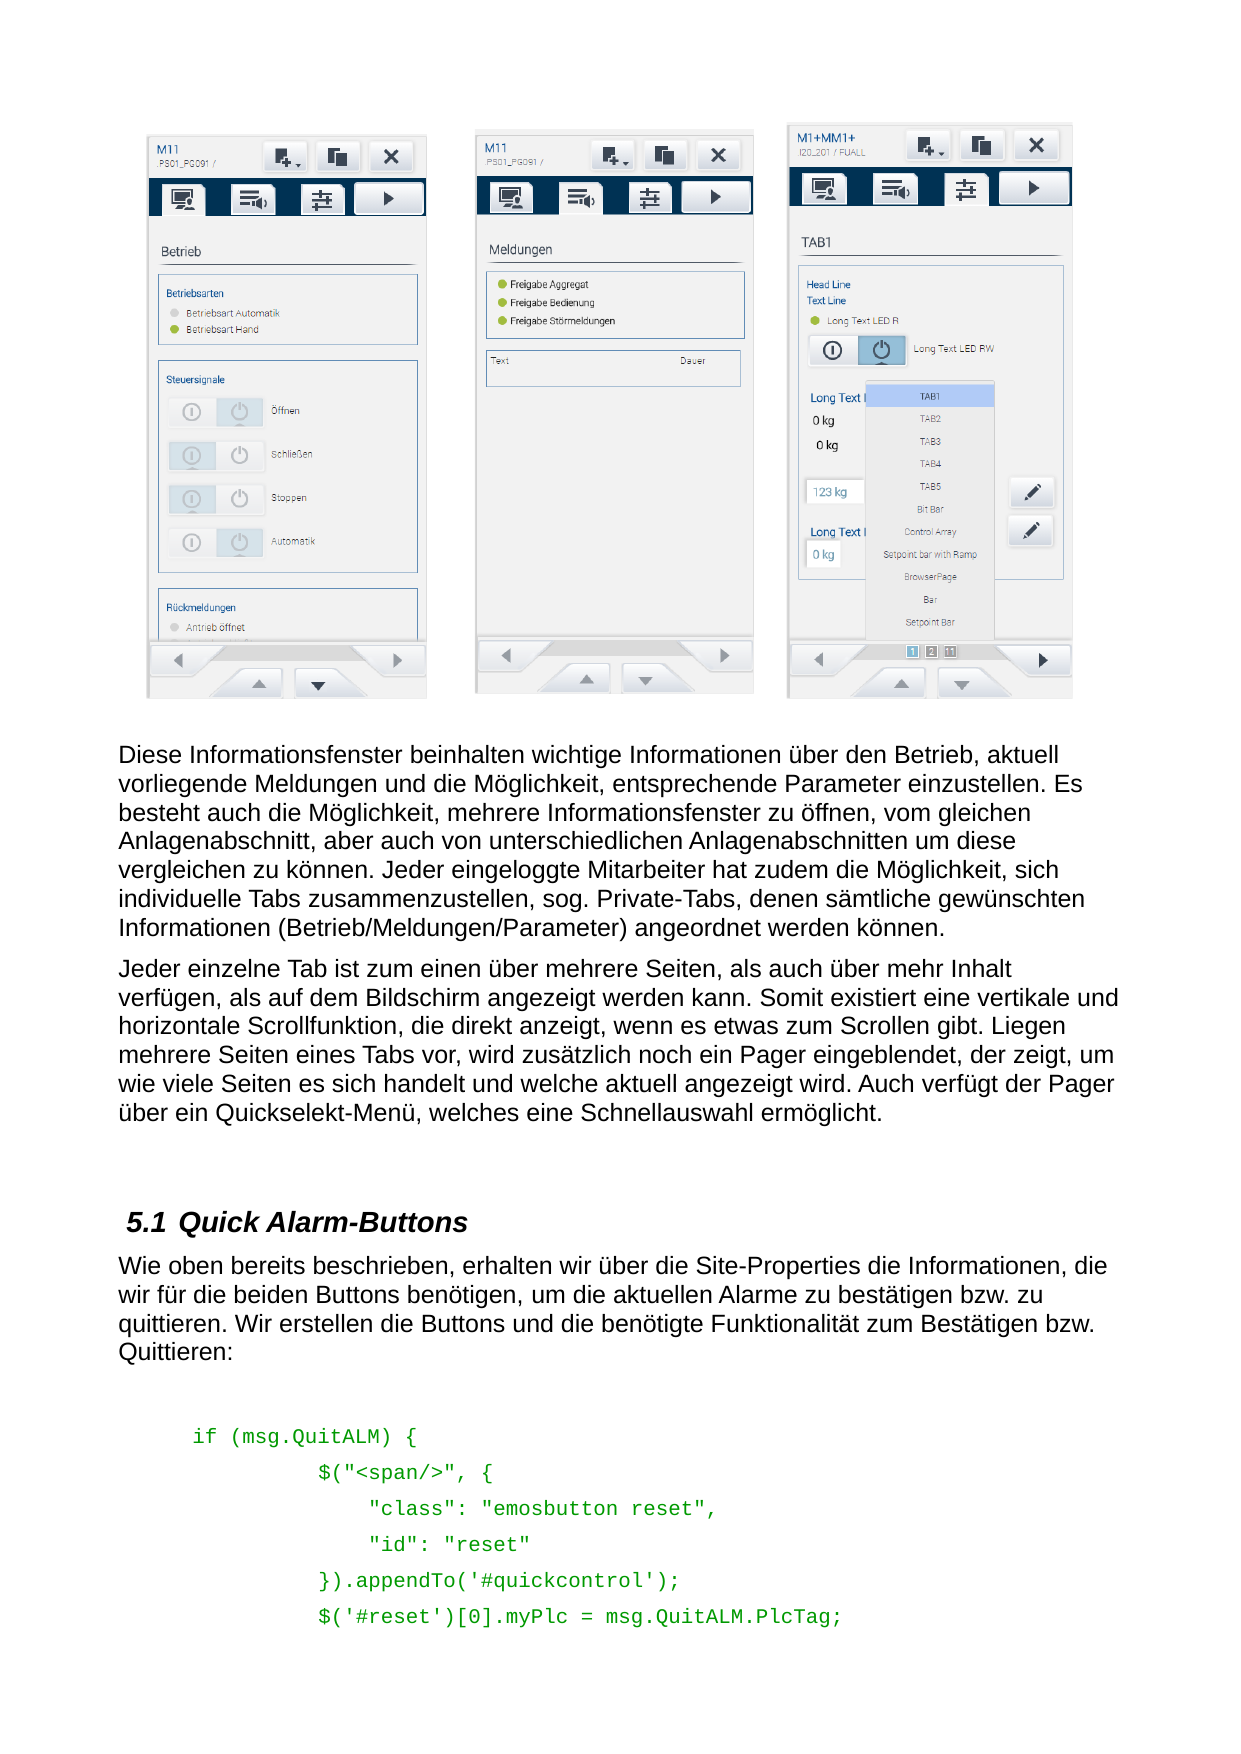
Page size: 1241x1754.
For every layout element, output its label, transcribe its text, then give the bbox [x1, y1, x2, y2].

text Diese Informationsfenster beinhalten wichtige Informationen über den Betrieb, aktuell vorliegende Meldungen und die Möglichkeit, entsprechende Parameter einzustellen. Es besteht auch die Möglichkeit, mehrere Informationsfenster zu öffnen, vom gleichen Anlagenabschnitt, aber auch von unterschiedlichen Anlagenabschnitten um diese vergleichen zu können. Jeder eingeloggte Mitarbeiter hat zudem die Möglichkeit, sich individuelle Tabs zusammenzustellen, sog. Private-Tabs, denen sämtliche gewünschten Informationen (Betrieb/Meldungen/Parameter) angeordnet werden können. [118, 740, 1122, 941]
text }).appendTo('#quickcontrol'); [118, 1570, 1122, 1594]
text "class": "emosbutton reset", [118, 1498, 1122, 1522]
text if (msg.QuitALM) { [118, 1420, 1122, 1449]
subtitle Quick Alarm-Buttons [118, 1205, 1122, 1238]
text $('#reset')[0].myPlc = msg.QuitALM.PlcTag; [118, 1607, 1122, 1630]
text $("<span/>", { [118, 1462, 1122, 1486]
text Jeder einzelne Tab ist zum einen über mehrere Seiten, als auch über mehr Inhalt verfügen, als auf dem Bildschirm angezeigt werden kann. Somit existiert eine vertikale und horizontale Scrollfunktion, die direkt anzeigt, wenn es etwas zum Scrollen gibt. Liegen mehrere Seiten eines Tabs vor, wird zusätzlich noch ein Pager eingeblendet, der zeigt, um wie viele Seiten es sich handelt und welche aktuell angezeigt wird. Auch verfügt der Pager über ein Quickselekt-Menü, welches eine Schnellauswahl ermöglicht. [118, 954, 1122, 1126]
text Wie oben bereits beschrieben, erhalten wir über die Site-Properties die Informationen, die wir für die beiden Buttons benötigen, um die aktuellen Alarme zu bestätigen bzw. zu quittieren. Wir erstellen die Buttons und die benötigte Funktionalität zum Bestätigen bzw. Quittieren: [118, 1251, 1122, 1366]
text "id": "reset" [118, 1534, 1122, 1558]
